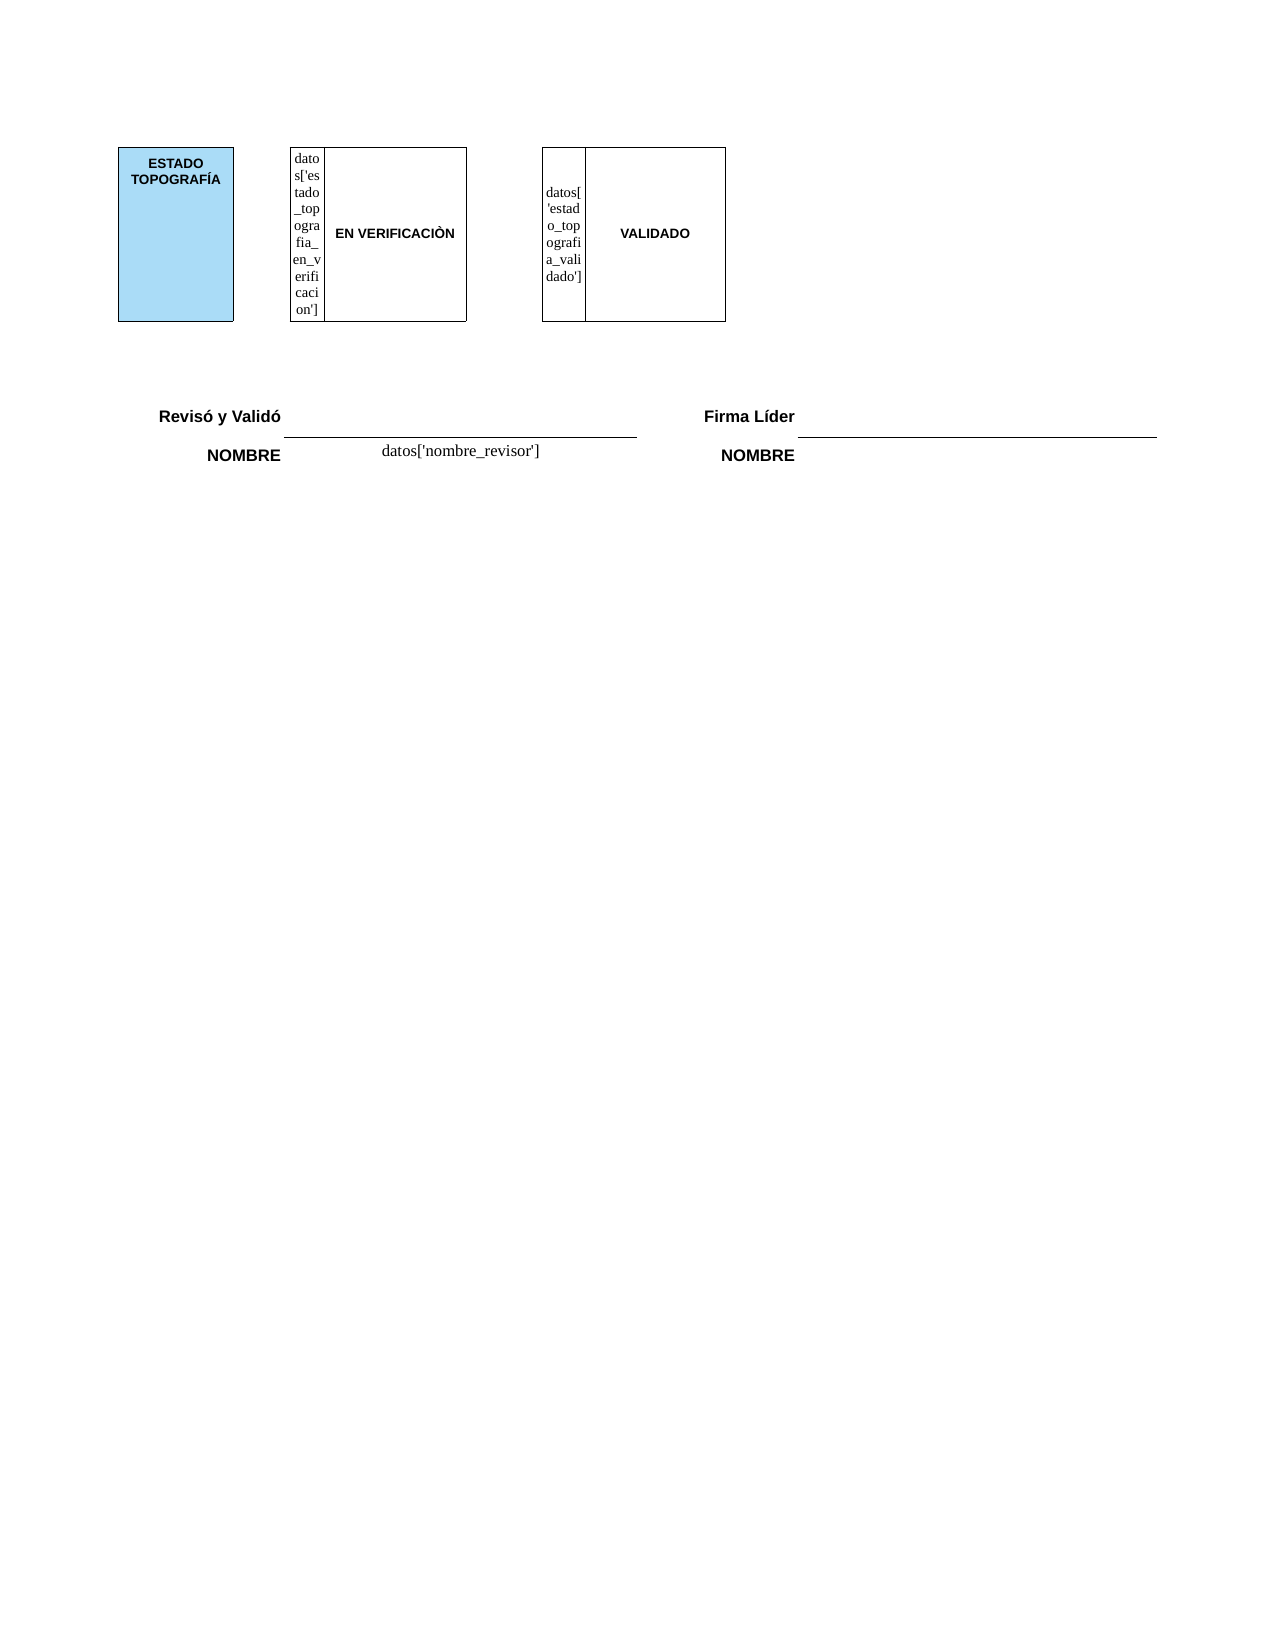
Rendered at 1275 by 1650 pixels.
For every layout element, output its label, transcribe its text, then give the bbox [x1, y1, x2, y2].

table_cell [118, 321, 1157, 365]
table_header ESTADO TOPOGRAFÍA [119, 148, 233, 321]
table_cell Firma Líder [637, 365, 798, 437]
table_header datos['estado_topografia_validado'] [543, 148, 585, 321]
table_cell NOMBRE [118, 437, 284, 474]
table_header datos['estado_topografia_en_verificacion'] [291, 148, 324, 321]
table_cell Revisó y Validó [118, 365, 284, 437]
table_header EN VERIFICACIÒN [325, 148, 466, 321]
table_cell [798, 438, 1157, 474]
table_cell [284, 365, 637, 437]
table_header [467, 147, 542, 321]
table_cell [798, 365, 1157, 437]
table_cell datos['nombre_revisor'] [284, 438, 637, 474]
table_cell NOMBRE [637, 437, 798, 474]
table_header [234, 147, 290, 321]
table_header VALIDADO [586, 148, 725, 321]
table_header [726, 147, 791, 321]
table_header [791, 147, 1157, 321]
